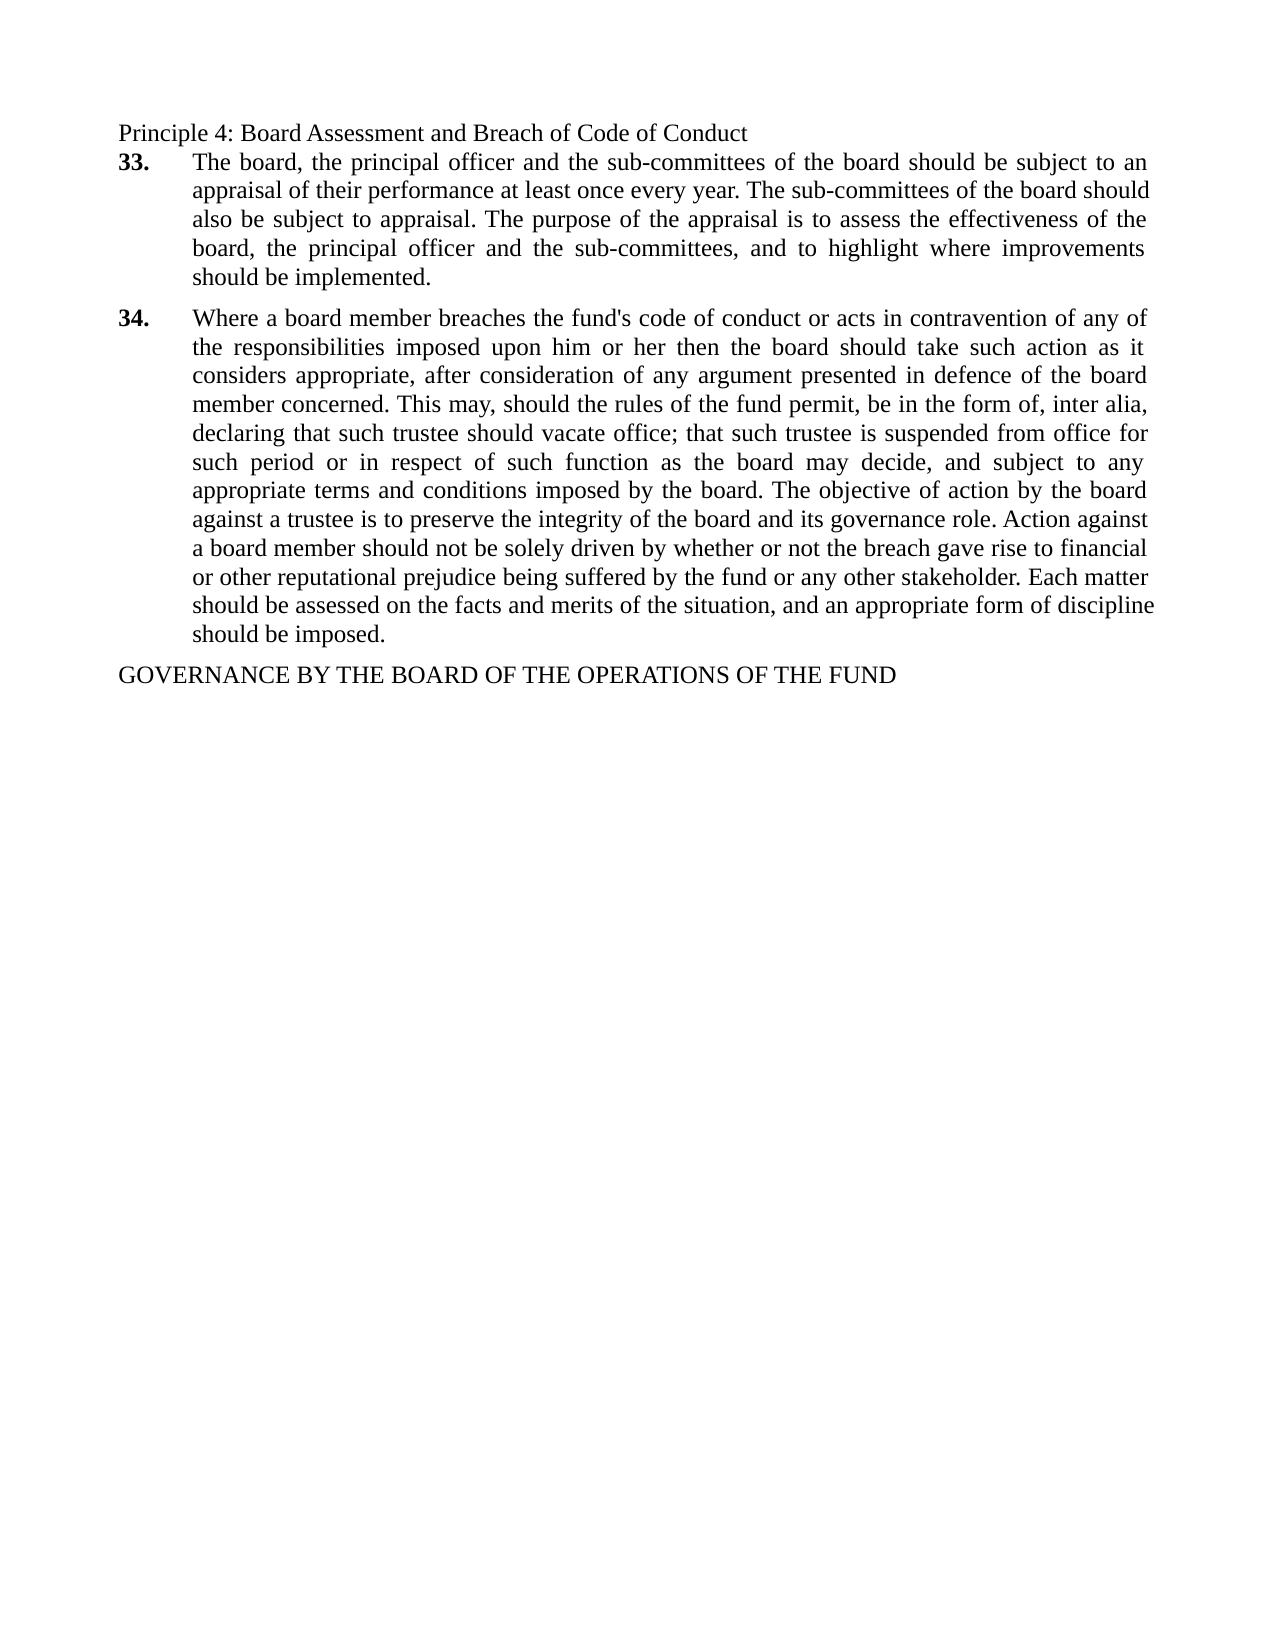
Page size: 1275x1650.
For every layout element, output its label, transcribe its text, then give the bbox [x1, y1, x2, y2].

text GOVERNANCE BY THE BOARD OF THE OPERATIONS OF THE FUND [118, 661, 1157, 689]
text Principle 4: Board Assessment and Breach of Code of Conduct [118, 118, 1157, 147]
text 33. The board, the principal officer and the sub-committees of the board should be subject to an appraisal of their performance at least once every year. The sub-committees of the board should also be subject to appraisal. The purpose of the appraisal is to assess the effectiveness of the board, the principal officer and the sub-committees, and to highlight where improvements should be implemented. [118, 147, 1157, 291]
text 34. Where a board member breaches the fund's code of conduct or acts in contravention of any of the responsibilities imposed upon him or her then the board should take such action as it considers appropriate, after consideration of any argument presented in defence of the board member concerned. This may, should the rules of the fund permit, be in the form of, inter alia, declaring that such trustee should vacate office; that such trustee is suspended from office for such period or in respect of such function as the board may decide, and subject to any appropriate terms and conditions imposed by the board. The objective of action by the board against a trustee is to preserve the integrity of the board and its governance role. Action against a board member should not be solely driven by whether or not the breach gave rise to financial or other reputational prejudice being suffered by the fund or any other stakeholder. Each matter should be assessed on the facts and merits of the situation, and an appropriate form of discipline should be imposed. [118, 303, 1157, 648]
